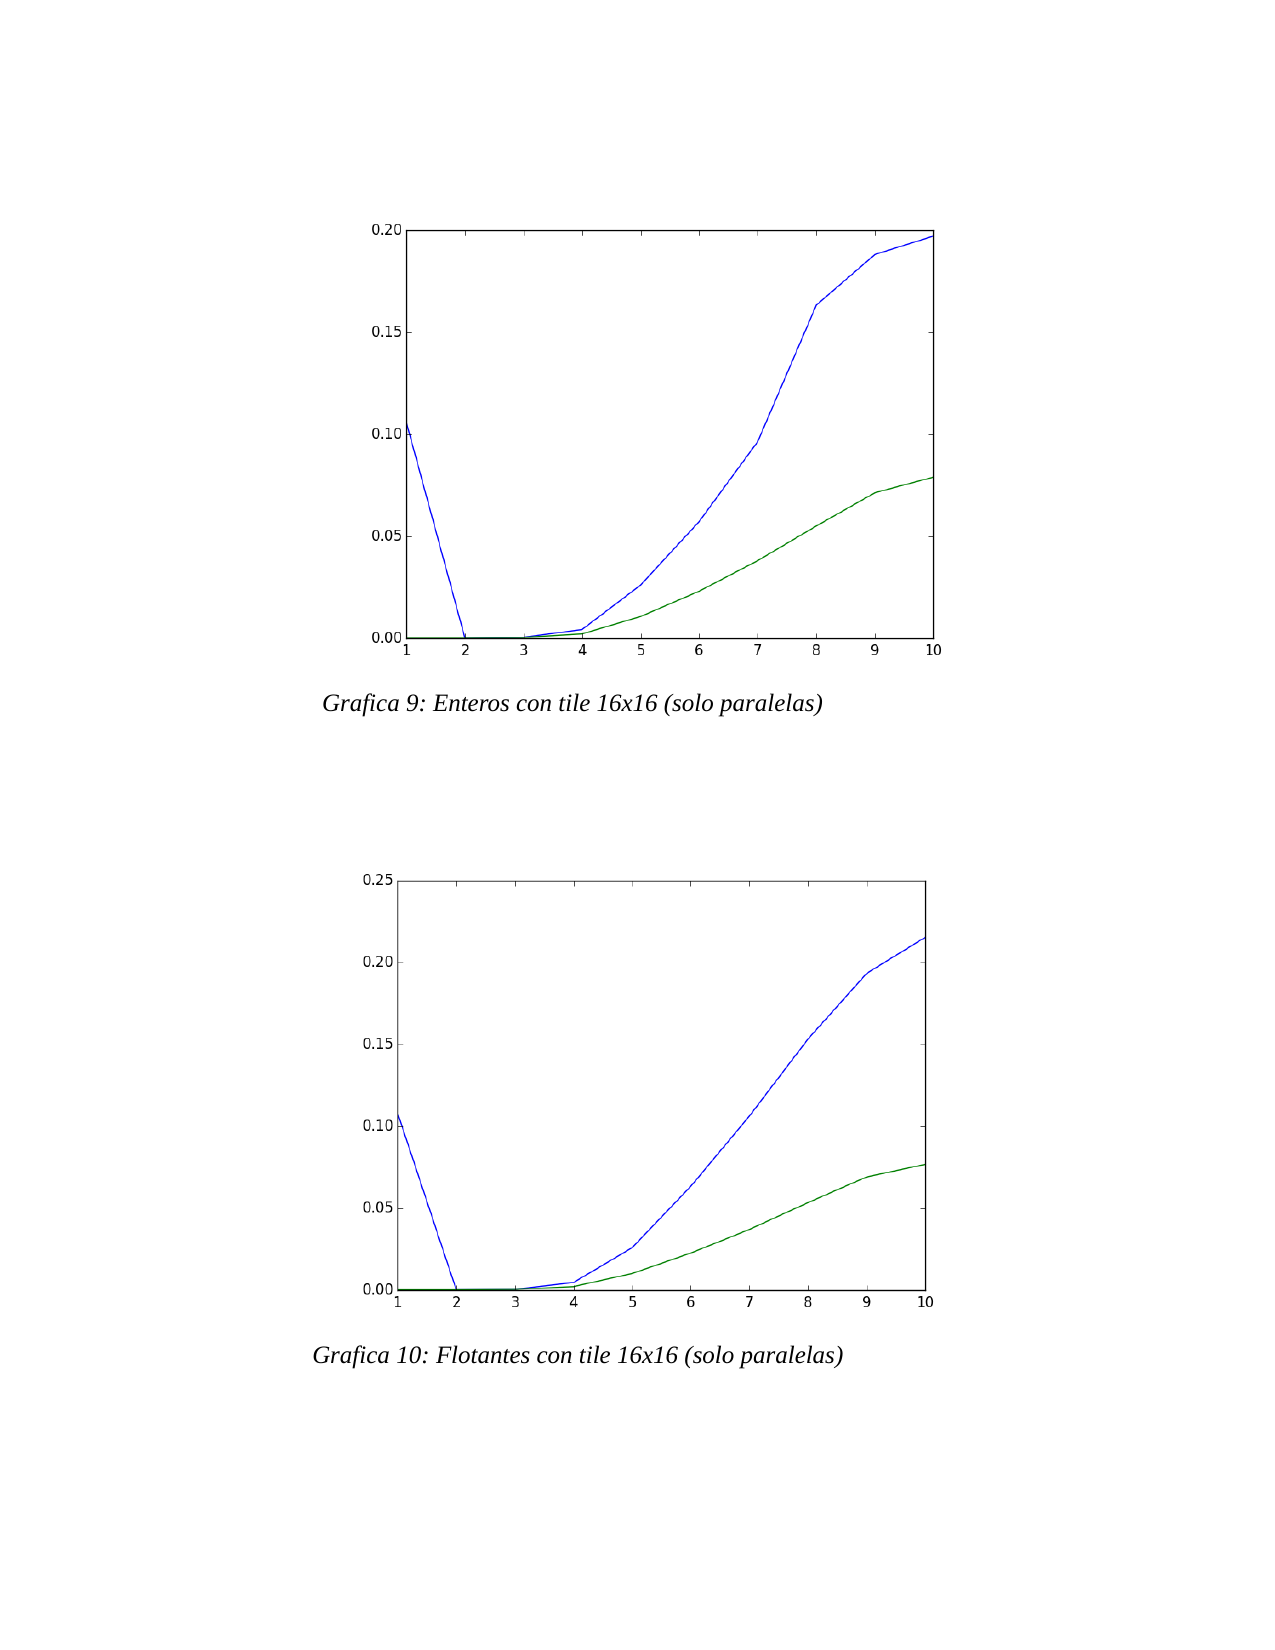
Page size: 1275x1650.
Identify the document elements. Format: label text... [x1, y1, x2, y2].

picture [321, 179, 1001, 689]
text Grafica 10: Flotantes con tile 16x16 (solo paralelas) [312, 1341, 992, 1369]
picture [312, 830, 993, 1341]
text Grafica 9: Enteros con tile 16x16 (solo paralelas) [322, 689, 1000, 717]
